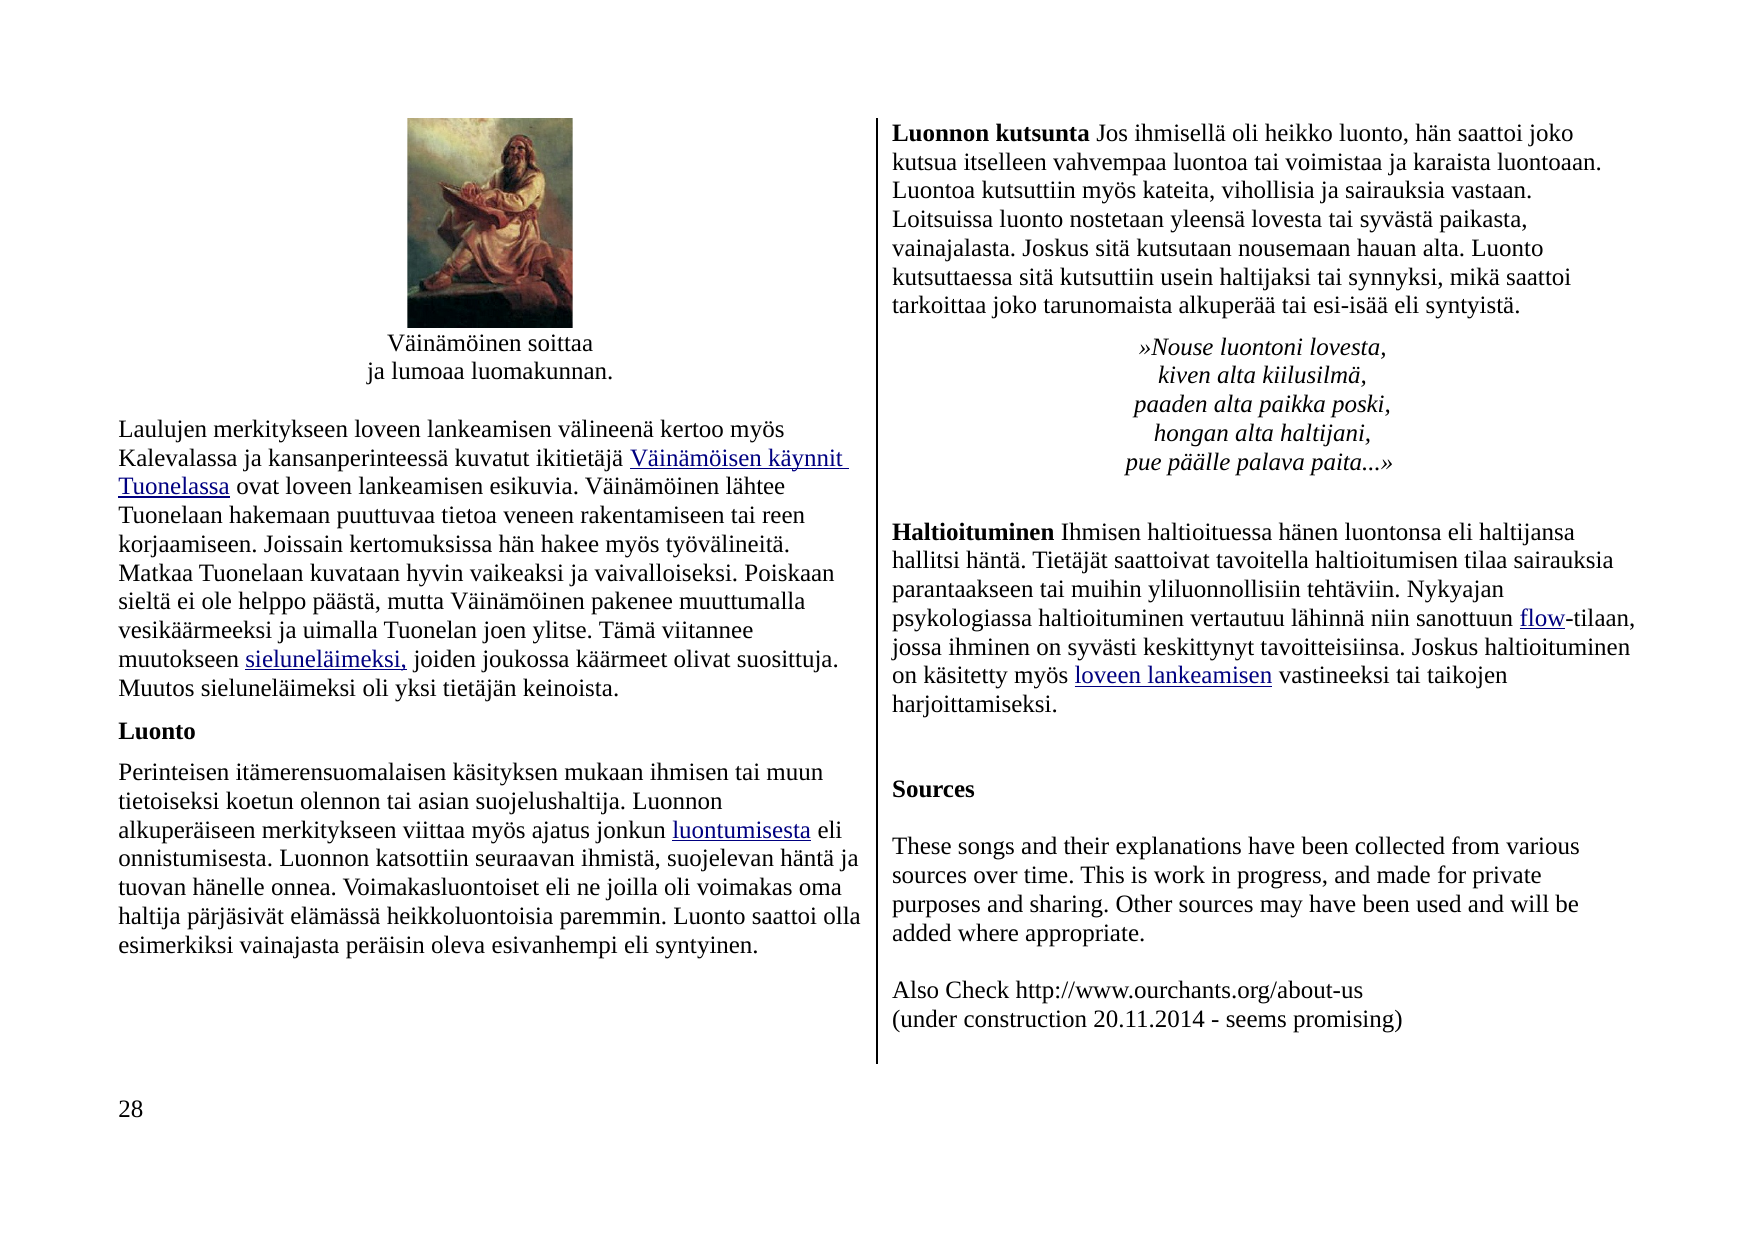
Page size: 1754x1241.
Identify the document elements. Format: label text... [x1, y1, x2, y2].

picture [407, 118, 573, 328]
subtitle Luonto [118, 716, 862, 745]
subtitle Luonnon kutsunta Jos ihmisellä oli heikko luonto, hän saattoi joko kutsua itselleen vahvempaa luontoa tai voimistaa ja karaista luontoaan. Luontoa kutsuttiin myös kateita, vihollisia ja sairauksia vastaan. Loitsuissa luonto nostetaan yleensä lovesta tai syvästä paikasta, vainajalasta. Joskus sitä kutsutaan nousemaan hauan alta. Luonto kutsuttaessa sitä kutsuttiin usein haltijaksi tai synnyksi, mikä saattoi tarkoittaa joko tarunomaista alkuperää tai esi-isää eli syntyistä. [892, 118, 1635, 319]
table_cell Väinämöinen soittaa ja lumoaa luomakunnan. [118, 328, 862, 385]
text (under construction 20.11.2014 - seems promising) [892, 1004, 1635, 1033]
text Laulujen merkitykseen loveen lankeamisen välineenä kertoo myös Kalevalassa ja kansanperinteessä kuvatut ikitietäjä Väinämöisen käynnit Tuonelassa ovat loveen lankeamisen esikuvia. Väinämöinen lähtee Tuonelaan hakemaan puuttuvaa tietoa veneen rakentamiseen tai reen korjaamiseen. Joissain kertomuksissa hän hakee myös työvälineitä. Matkaa Tuonelaan kuvataan hyvin vaikeaksi ja vaivalloiseksi. Poiskaan sieltä ei ole helppo päästä, mutta Väinämöinen pakenee muuttumalla vesikäärmeeksi ja uimalla Tuonelan joen ylitse. Tämä viitannee muutokseen sieluneläimeksi, joiden joukossa käärmeet olivat suosittuja. Muutos sieluneläimeksi oli yksi tietäjän keinoista. [118, 414, 862, 701]
text »Nouse luontoni lovesta, kiven alta kiilusilmä, paaden alta paikka poski, hongan alta haltijani, pue päälle palava paita...» [892, 332, 1635, 476]
text These songs and their explanations have been collected from various sources over time. This is work in progress, and made for private purposes and sharing. Other sources may have been used and will be added where appropriate. [892, 831, 1635, 946]
text Sources [892, 774, 1635, 803]
table_header [573, 118, 862, 328]
text Also Check http://www.ourchants.org/about-us [892, 975, 1635, 1004]
text Perinteisen itämerensuomalaisen käsityksen mukaan ihmisen tai muun tietoiseksi koetun olennon tai asian suojelushaltija. Luonnon alkuperäiseen merkitykseen viittaa myös ajatus jonkun luontumisesta eli onnistumisesta. Luonnon katsottiin seuraavan ihmistä, suojelevan häntä ja tuovan hänelle onnea. Voimakasluontoiset eli ne joilla oli voimakas oma haltija pärjäsivät elämässä heikkoluontoisia paremmin. Luonto saattoi olla esimerkiksi vainajasta peräisin oleva esivanhempi eli syntyinen. [118, 757, 862, 958]
table_header [118, 118, 407, 328]
subtitle Haltioituminen Ihmisen haltioituessa hänen luontonsa eli haltijansa hallitsi häntä. Tietäjät saattoivat tavoitella haltioitumisen tilaa sairauksia parantaakseen tai muihin yliluonnollisiin tehtäviin. Nykyajan psykologiassa haltioituminen vertautuu lähinnä niin sanottuun flow-tilaan, jossa ihminen on syvästi keskittynyt tavoitteisiinsa. Joskus haltioituminen on käsitetty myös loveen lankeamisen vastineeksi tai taikojen harjoittamiseksi. [892, 517, 1635, 718]
